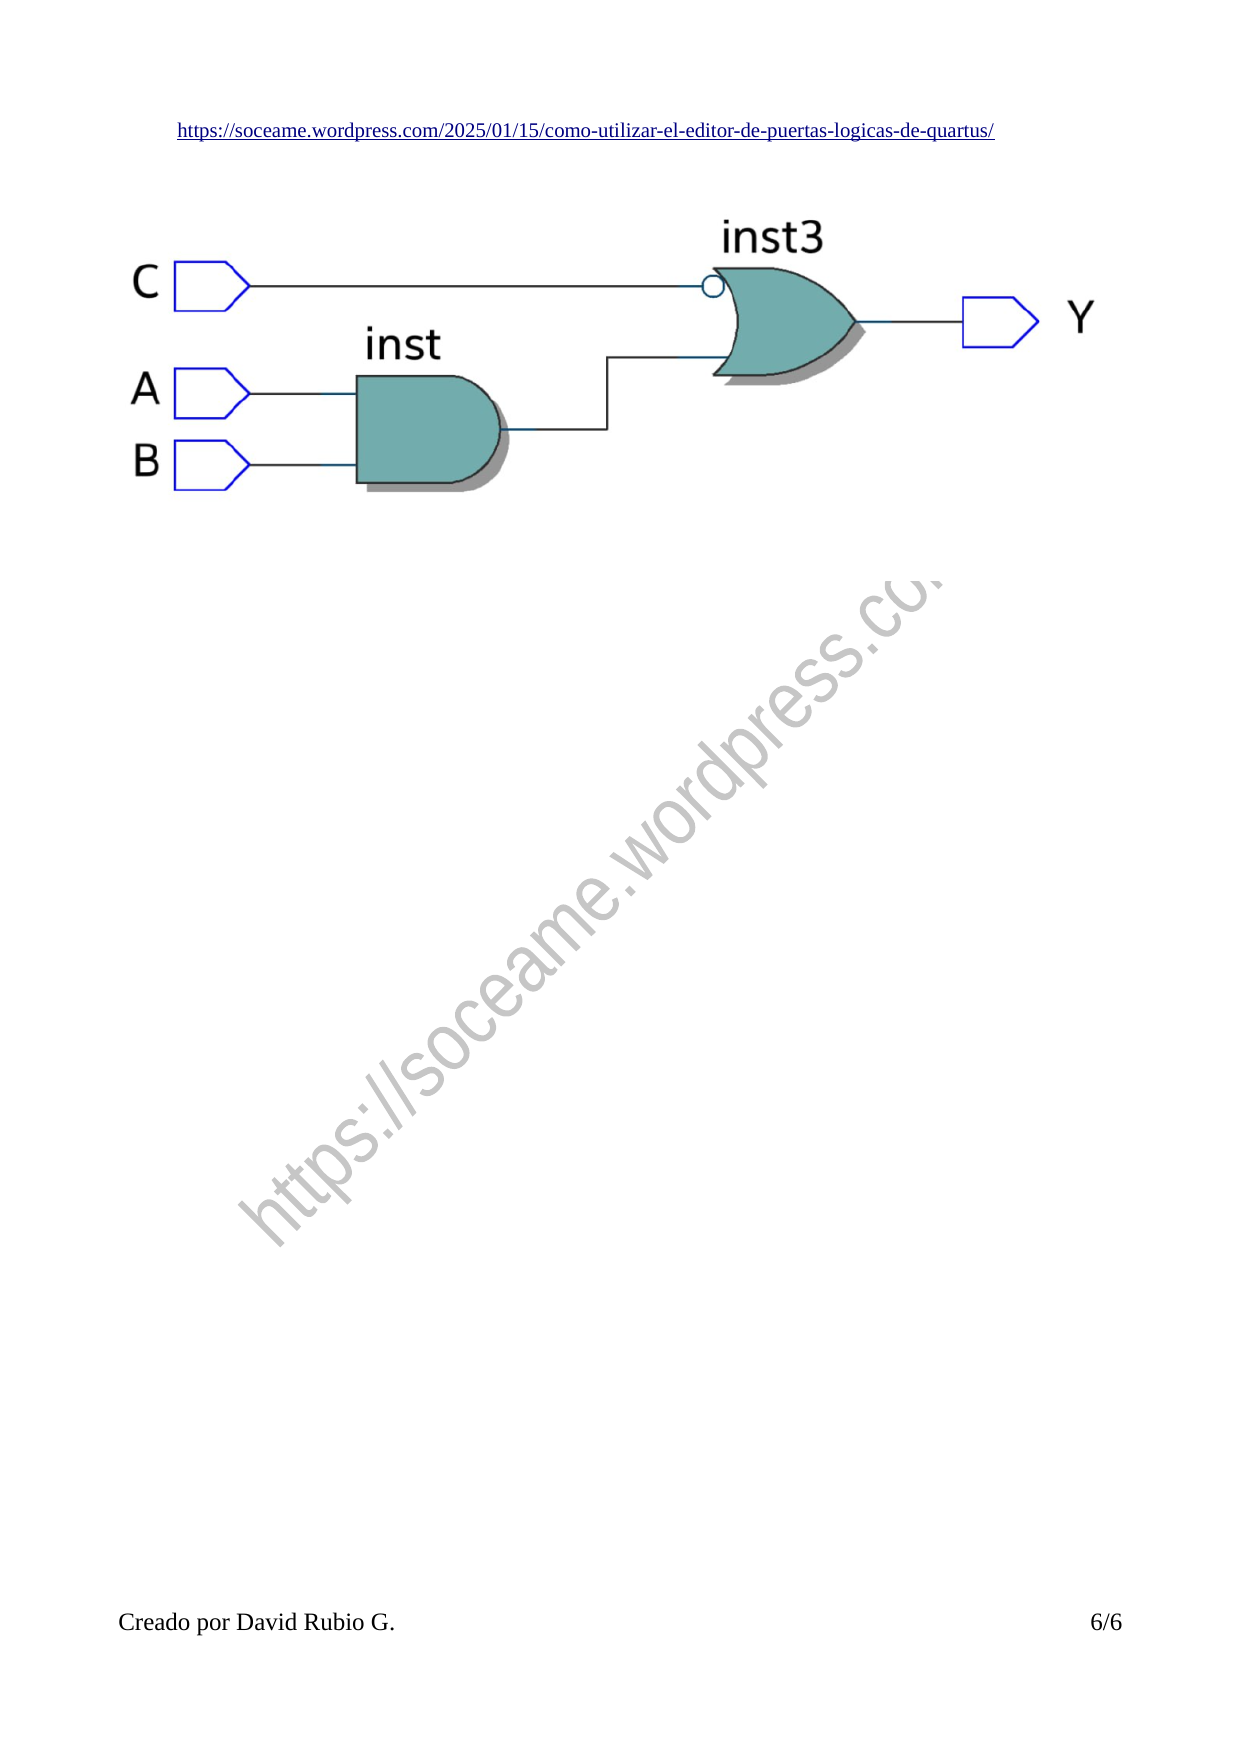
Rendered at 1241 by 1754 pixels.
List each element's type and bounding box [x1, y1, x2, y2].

picture [118, 177, 1116, 581]
